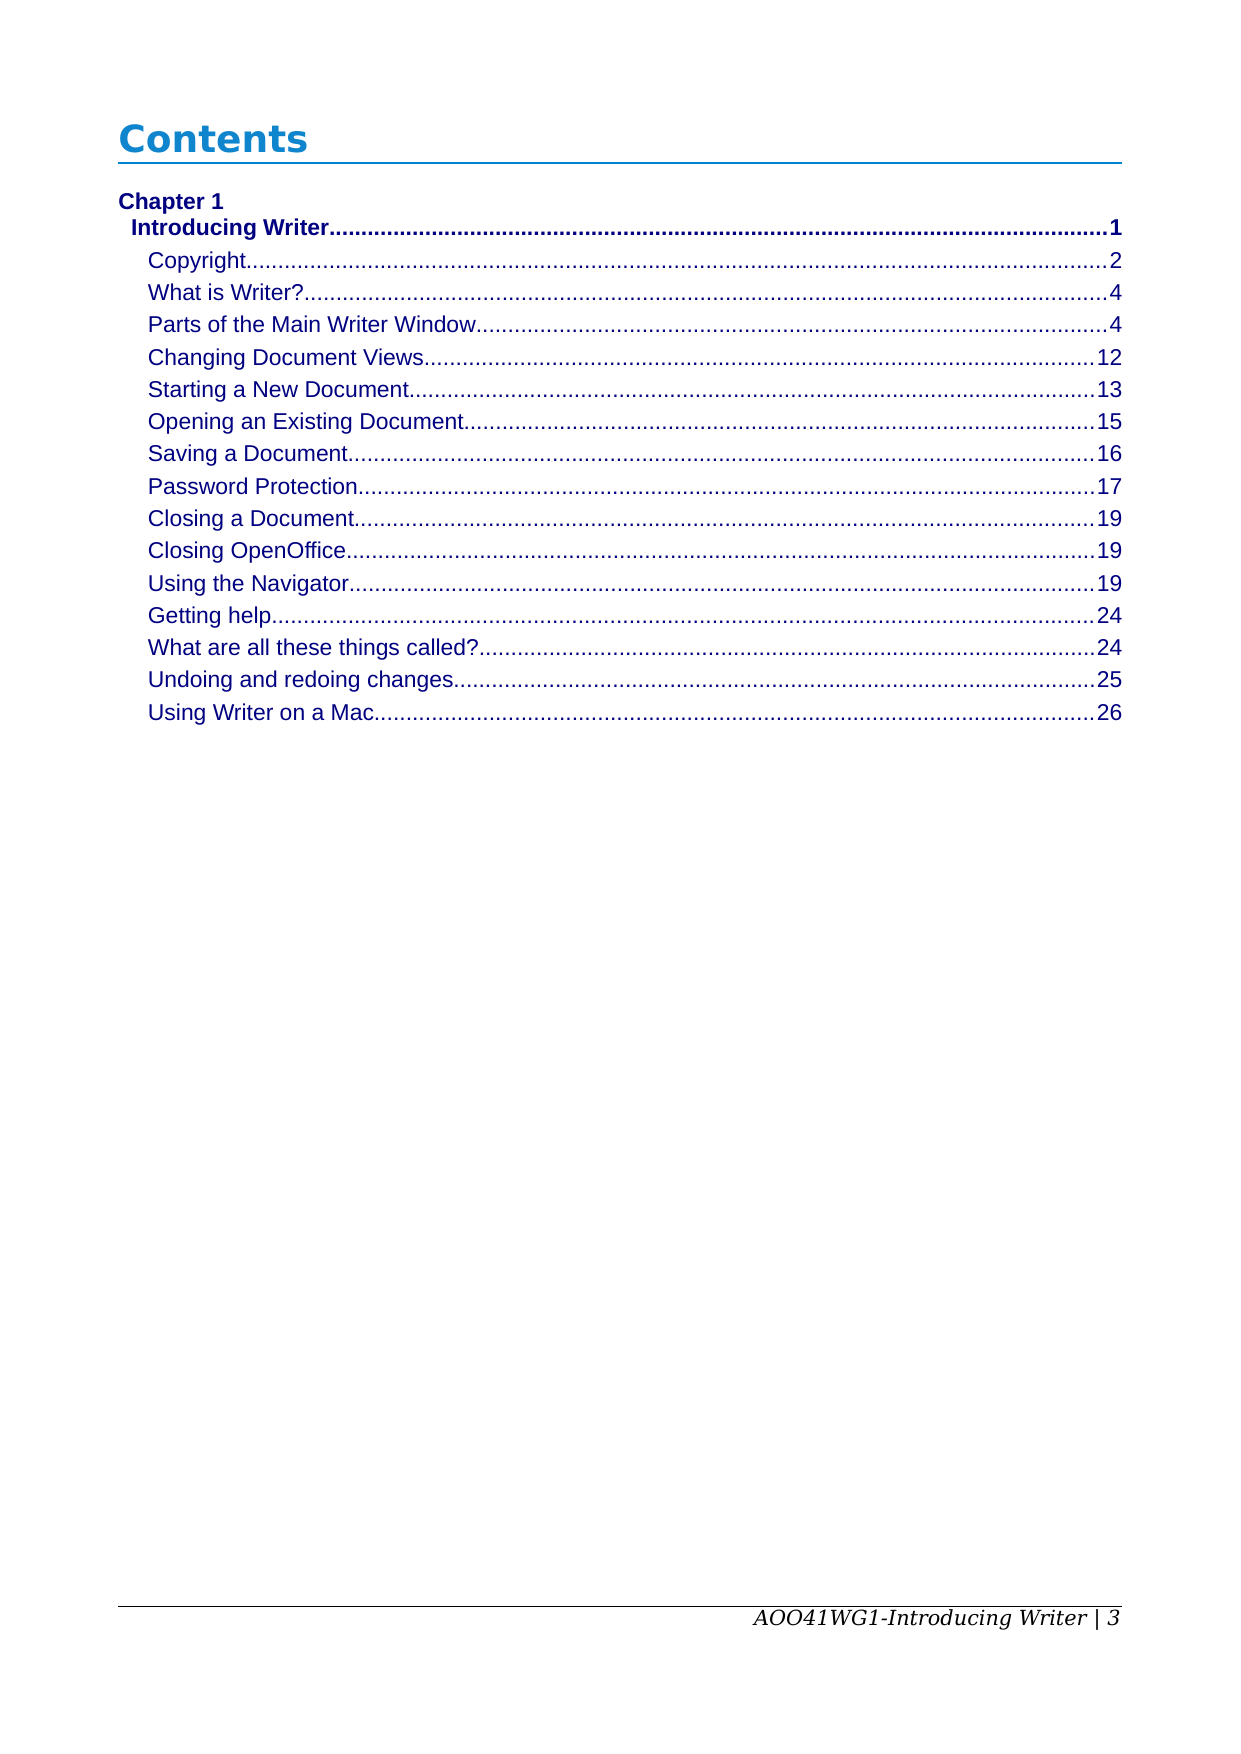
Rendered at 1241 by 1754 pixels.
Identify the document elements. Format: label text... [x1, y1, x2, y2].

text Saving a Document 16 [148, 440, 1122, 467]
text Changing Document Views 12 [148, 343, 1122, 370]
text Starting a New Document 13 [148, 376, 1122, 402]
text Closing OpenOffice 19 [148, 537, 1122, 564]
text Opening an Existing Document 15 [148, 408, 1122, 434]
text Parts of the Main Writer Window 4 [148, 311, 1122, 338]
text Getting help 24 [148, 602, 1122, 628]
text Chapter 1 Introducing Writer 1 [118, 188, 1122, 241]
text What are all these things called? 24 [148, 634, 1122, 661]
text Password Protection 17 [148, 473, 1122, 499]
text Copyright 2 [148, 247, 1122, 273]
text What is Writer? 4 [148, 279, 1122, 305]
text Contents [118, 118, 1122, 162]
text Using Writer on a Mac 26 [148, 699, 1122, 725]
text Closing a Document 19 [148, 505, 1122, 531]
text Using the Navigator 19 [148, 569, 1122, 596]
text Undoing and redoing changes 25 [148, 666, 1122, 693]
